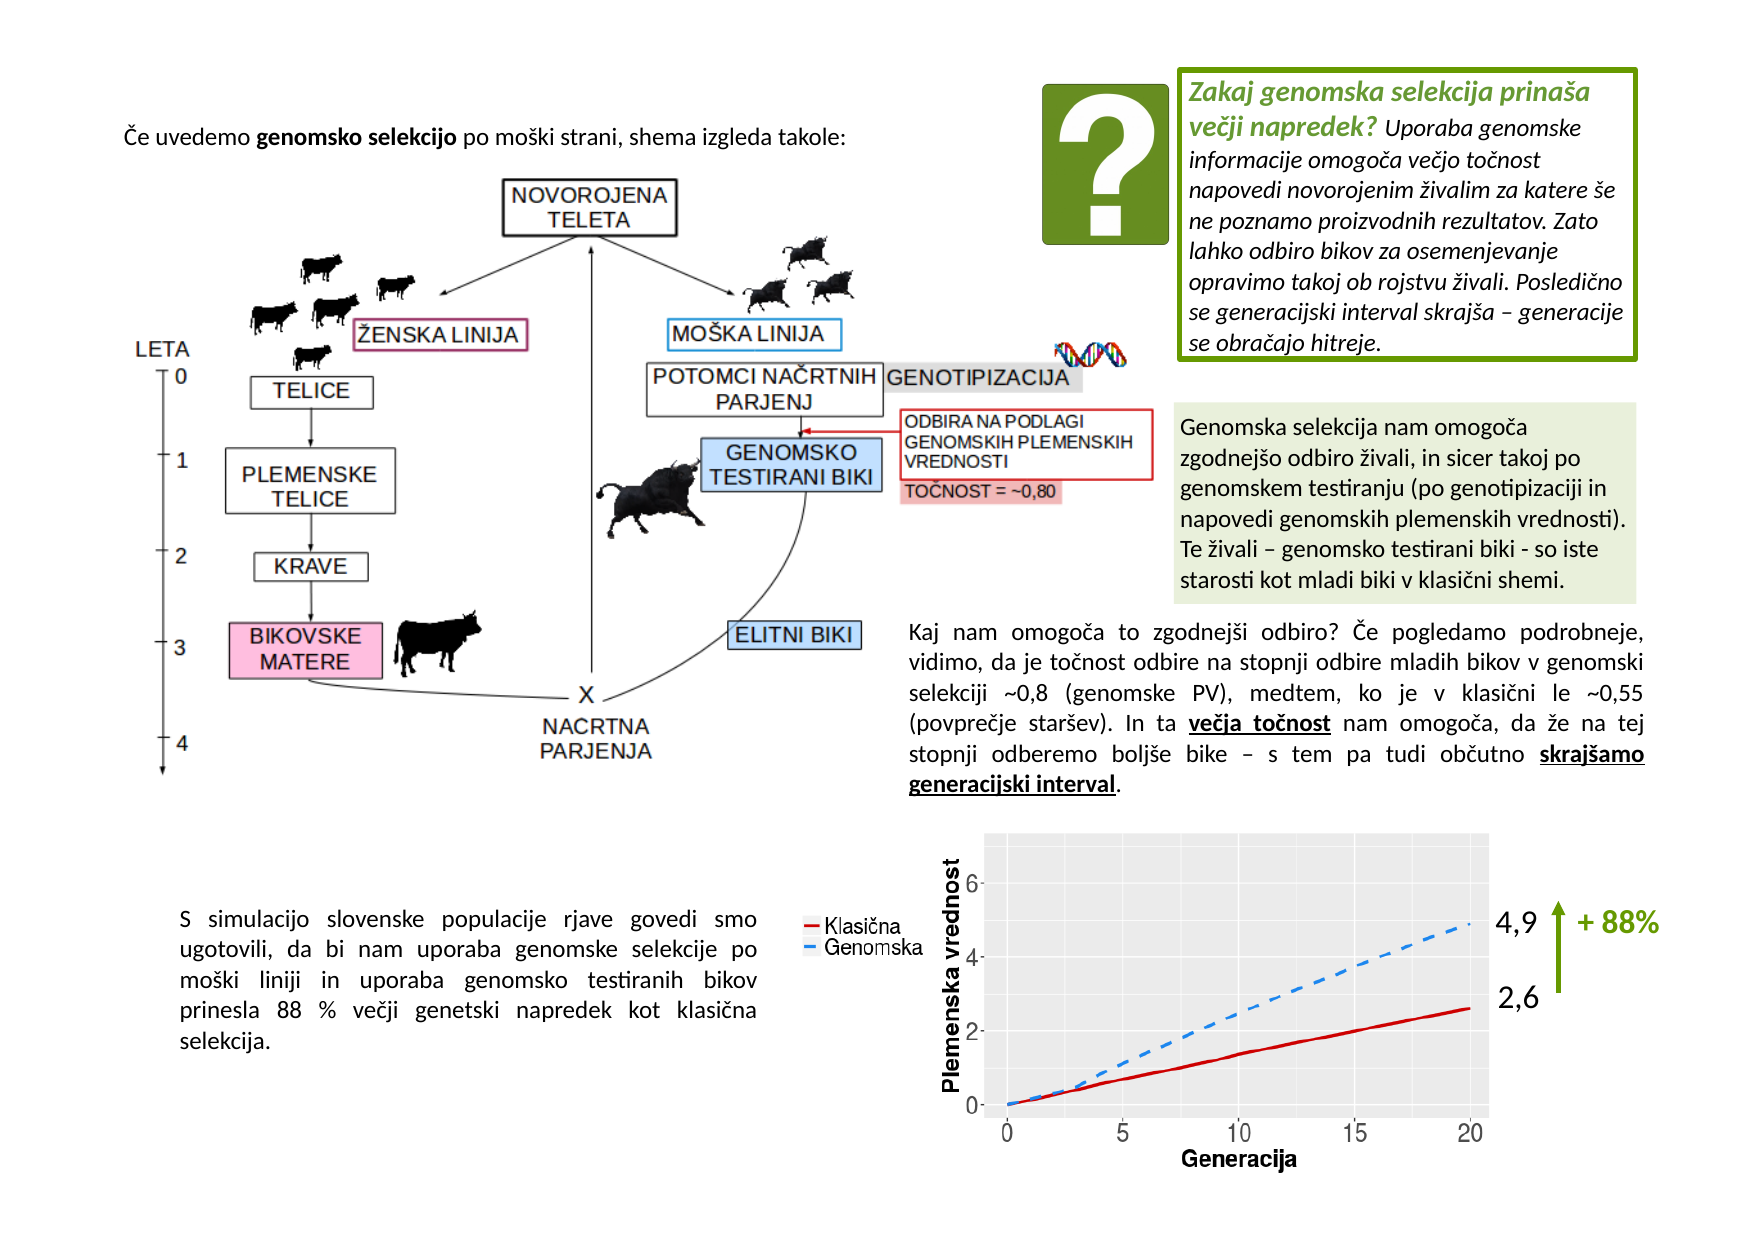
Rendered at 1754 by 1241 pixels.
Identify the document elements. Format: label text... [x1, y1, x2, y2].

text Če uvedemo genomsko selekcijo po moški strani, shema izgleda takole: [118, 121, 1171, 152]
picture [122, 172, 1164, 782]
picture [793, 830, 1490, 1175]
